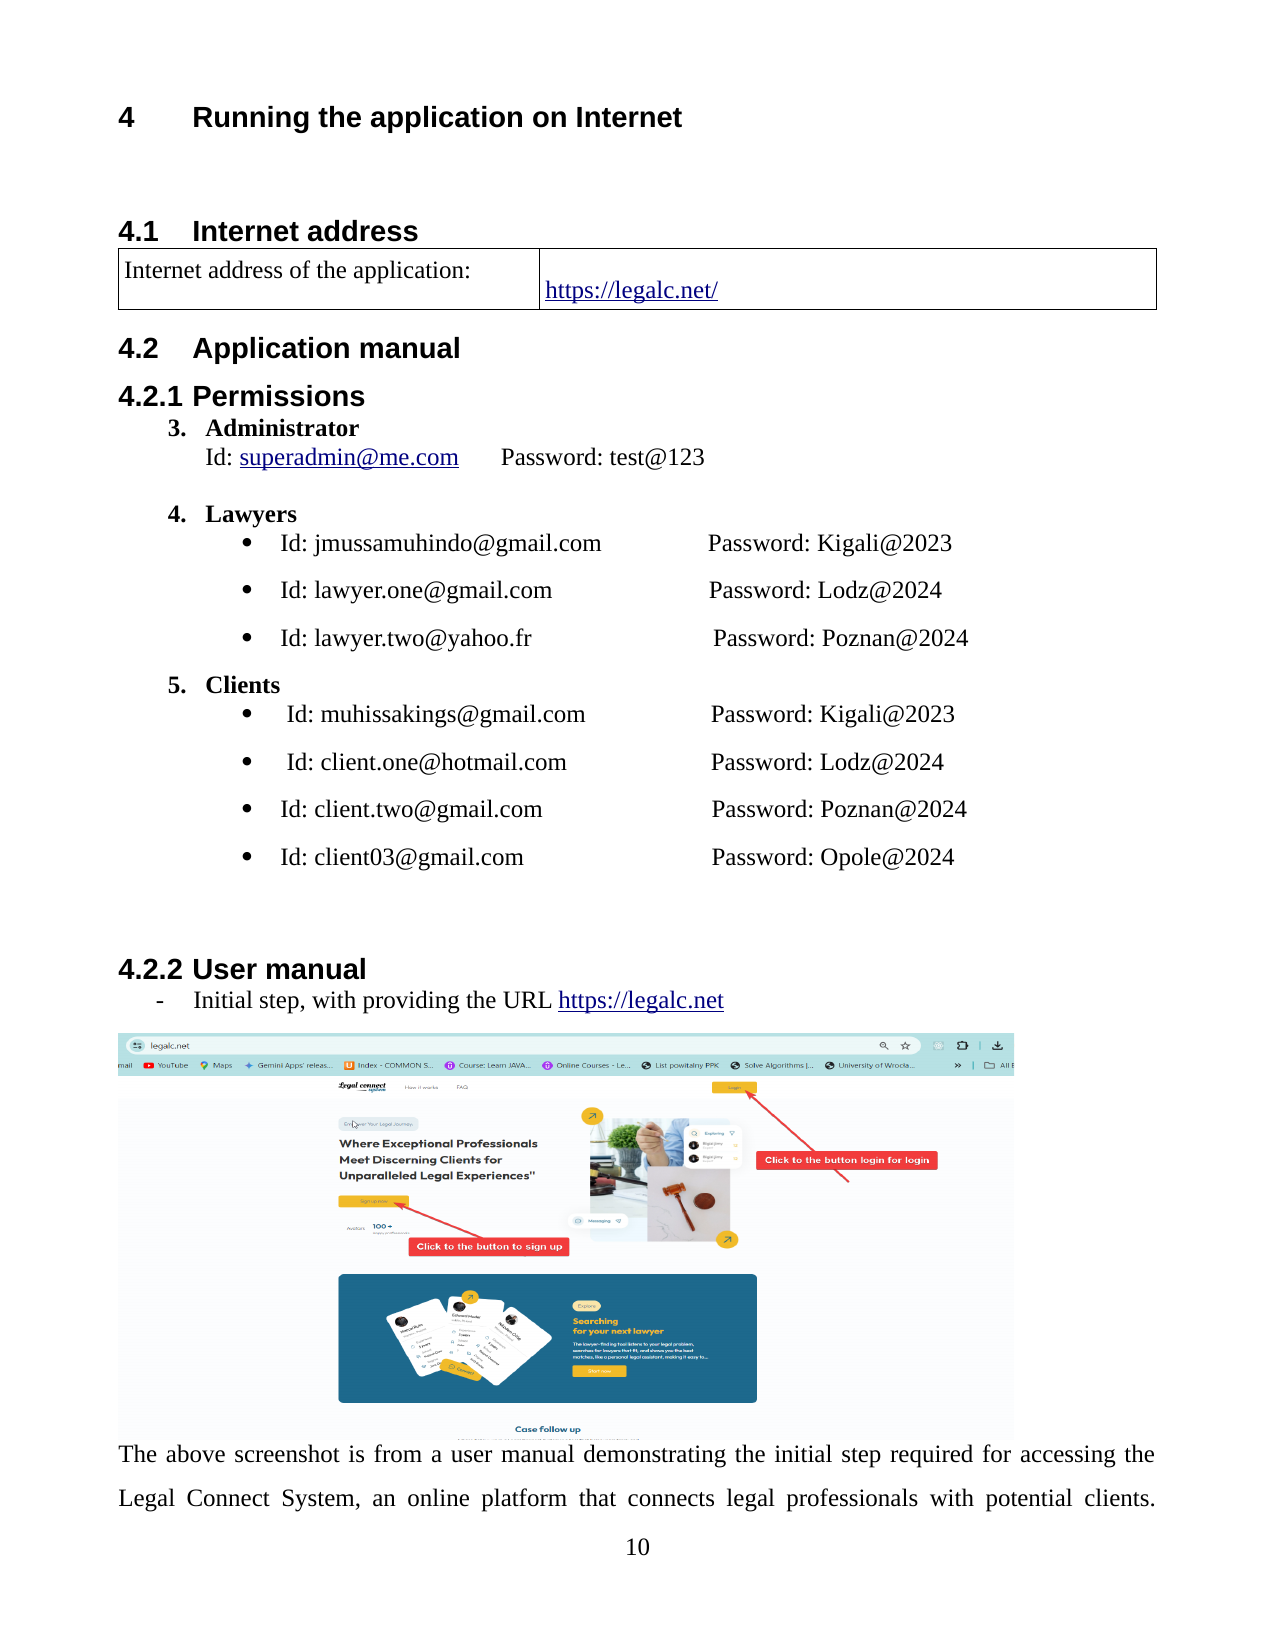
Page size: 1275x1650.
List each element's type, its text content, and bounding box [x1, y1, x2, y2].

table_header https://legalc.net/ [540, 249, 1156, 309]
text Id: superadmin@me.com Password: test@123 [205, 442, 1157, 470]
list Id: muhissakings@gmail.com Password: Kigali@2023 [243, 699, 1157, 728]
list Id: client03@gmail.com Password: Opole@2024 [243, 842, 1157, 871]
subtitle Application manual [118, 331, 1157, 365]
list Id: lawyer.one@gmail.com Password: Lodz@2024 [243, 575, 1157, 604]
subtitle Permissions [118, 379, 1157, 413]
subtitle User manual [118, 952, 1157, 986]
list Id: client.two@gmail.com Password: Poznan@2024 [243, 794, 1157, 823]
list Clients [168, 671, 1157, 699]
list Administrator [168, 413, 1157, 442]
list Id: client.one@hotmail.com Password: Lodz@2024 [243, 747, 1157, 776]
list Initial step, with providing the URL https://legalc.net [156, 986, 1157, 1014]
table_header Internet address of the application: [119, 249, 539, 309]
list Lawyers [168, 499, 1157, 528]
list Id: jmussamuhindo@gmail.com Password: Kigali@2023 [243, 528, 1157, 557]
subtitle Running the application on Internet [118, 100, 1157, 133]
subtitle Internet address [118, 214, 1157, 248]
text The above screenshot is from a user manual demonstrating the initial step required for accessing the Legal Connect System, an online platform that connects legal professionals with potential clients. [118, 1439, 1157, 1511]
list Id: lawyer.two@yahoo.fr Password: Poznan@2024 [243, 623, 1157, 652]
